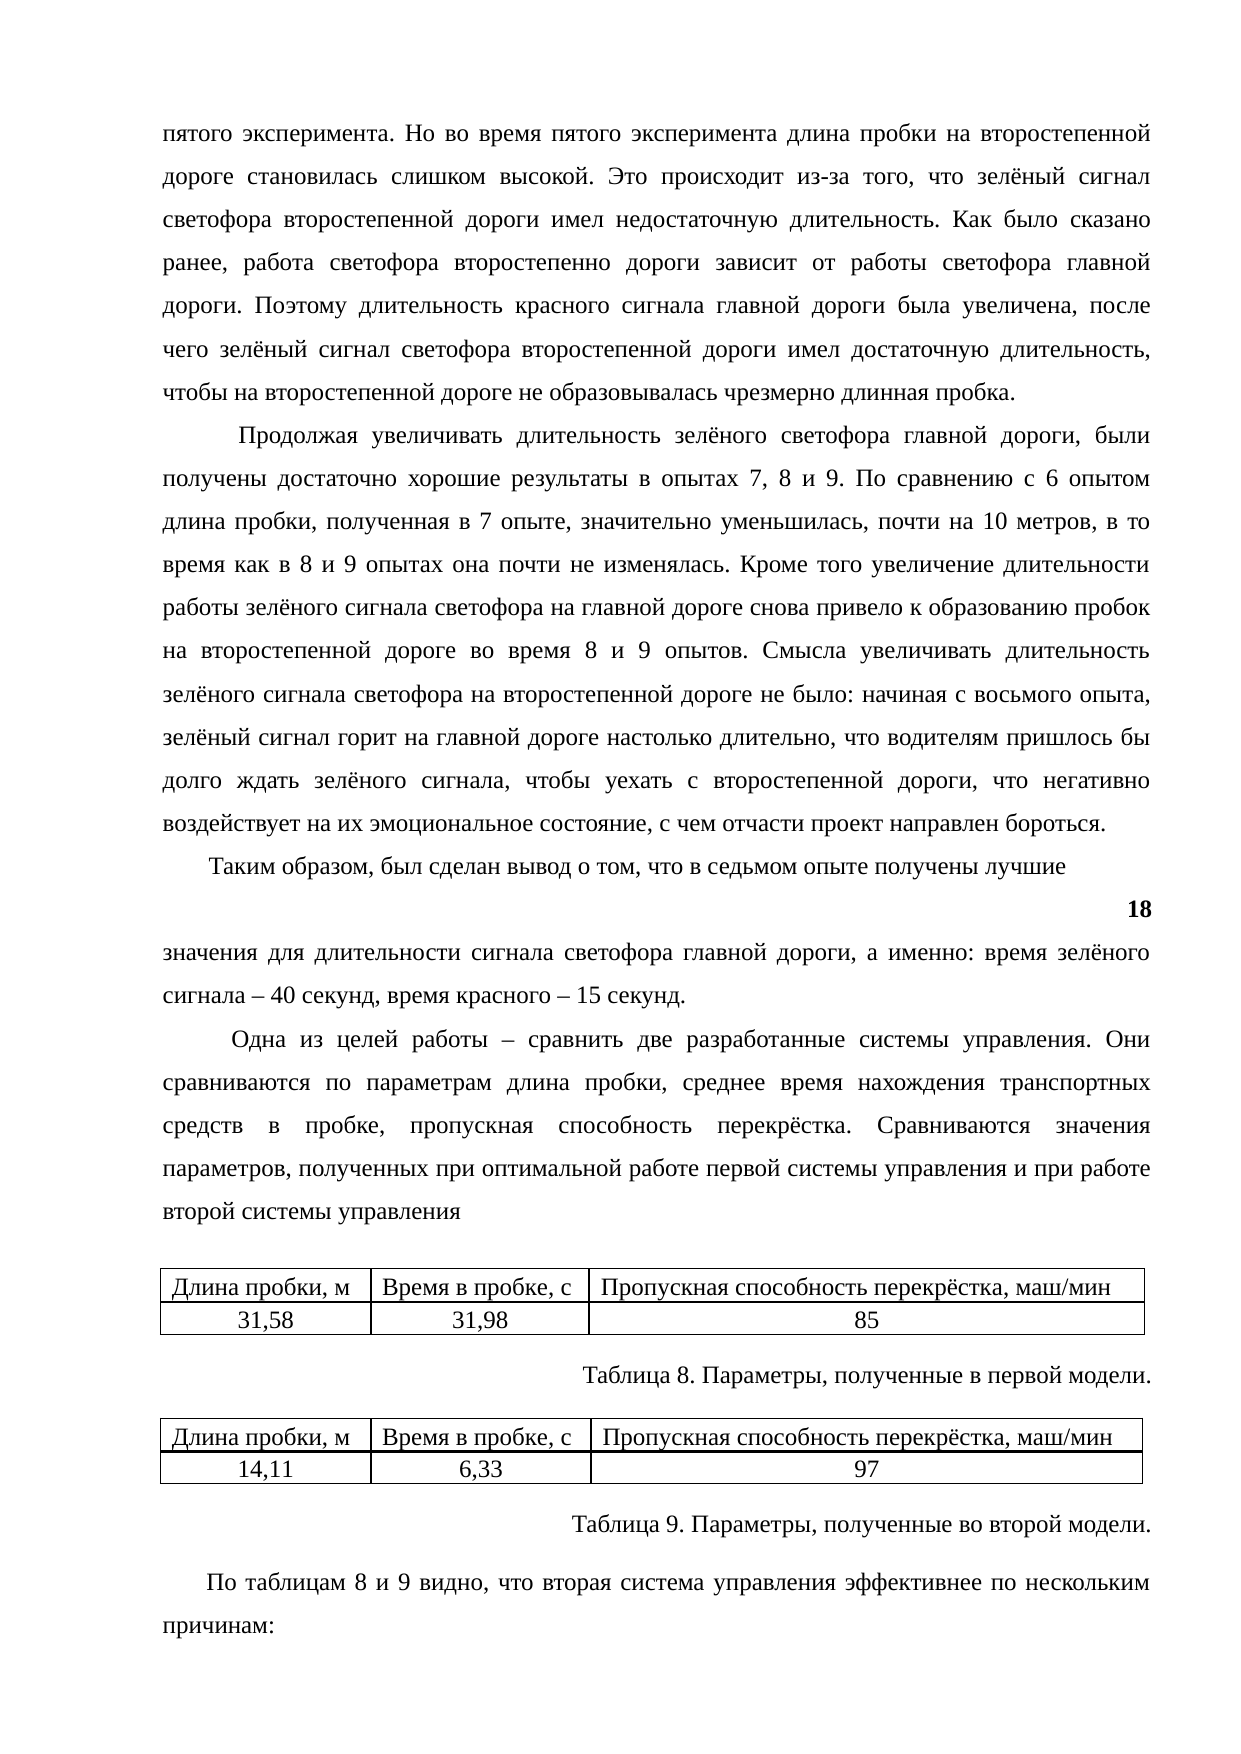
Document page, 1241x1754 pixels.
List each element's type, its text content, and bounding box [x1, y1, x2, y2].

table_header Длина пробки, м [161, 1419, 370, 1450]
table_header Пропускная способность перекрёстка, маш/мин [592, 1419, 1142, 1450]
text По таблицам 8 и 9 видно, что вторая система управления эффективнее по нескольким причинам: [162, 1567, 1152, 1639]
table_cell 31,98 [372, 1303, 588, 1334]
table_header Длина пробки, м [161, 1269, 370, 1301]
text Продолжая увеличивать длительность зелёного светофора главной дороги, были получены достаточно хорошие результаты в опытах 7, 8 и 9. По сравнению с 6 опытом длина пробки, полученная в 7 опыте, значительно уменьшилась, почти на 10 метров, в то время как в 8 и 9 опытах она почти не изменялась. Кроме того увеличение длительности работы зелёного сигнала светофора на главной дороге снова привело к образованию пробок на второстепенной дороге во время 8 и 9 опытов. Смысла увеличивать длительность зелёного сигнала светофора на второстепенной дороге не было: начиная с восьмого опыта, зелёный сигнал горит на главной дороге настолько длительно, что водителям пришлось бы долго ждать зелёного сигнала, чтобы уехать с второстепенной дороги, что негативно воздействует на их эмоциональное состояние, с чем отчасти проект направлен бороться. [162, 420, 1152, 837]
table_cell 97 [592, 1453, 1142, 1483]
text 18 [162, 894, 1152, 923]
table_cell 85 [590, 1303, 1144, 1334]
text значения для длительности сигнала светофора главной дороги, а именно: время зелёного сигнала – 40 секунд, время красного – 15 секунд. [162, 937, 1152, 1009]
text пятого эксперимента. Но во время пятого эксперимента длина пробки на второстепенной дороге становилась слишком высокой. Это происходит из-за того, что зелёный сигнал светофора второстепенной дороги имел недостаточную длительность. Как было сказано ранее, работа светофора второстепенно дороги зависит от работы светофора главной дороги. Поэтому длительность красного сигнала главной дороги была увеличена, после чего зелёный сигнал светофора второстепенной дороги имел достаточную длительность, чтобы на второстепенной дороге не образовывалась чрезмерно длинная пробка. [162, 118, 1152, 406]
table_cell 31,58 [161, 1303, 370, 1334]
text Одна из целей работы – сравнить две разработанные системы управления. Они сравниваются по параметрам длина пробки, среднее время нахождения транспортных средств в пробке, пропускная способность перекрёстка. Сравниваются значения параметров, полученных при оптимальной работе первой системы управления и при работе второй системы управления [162, 1024, 1152, 1225]
table_header Пропускная способность перекрёстка, маш/мин [590, 1269, 1144, 1301]
text Таблица 9. Параметры, полученные во второй модели. [162, 1509, 1152, 1538]
table_cell 6,33 [372, 1453, 590, 1483]
table_header Время в пробке, с [372, 1269, 588, 1301]
text Таким образом, был сделан вывод о том, что в седьмом опыте получены лучшие [162, 851, 1152, 880]
text Таблица 8. Параметры, полученные в первой модели. [162, 1360, 1152, 1389]
table_header Время в пробке, с [372, 1419, 590, 1450]
table_cell 14,11 [161, 1453, 370, 1483]
